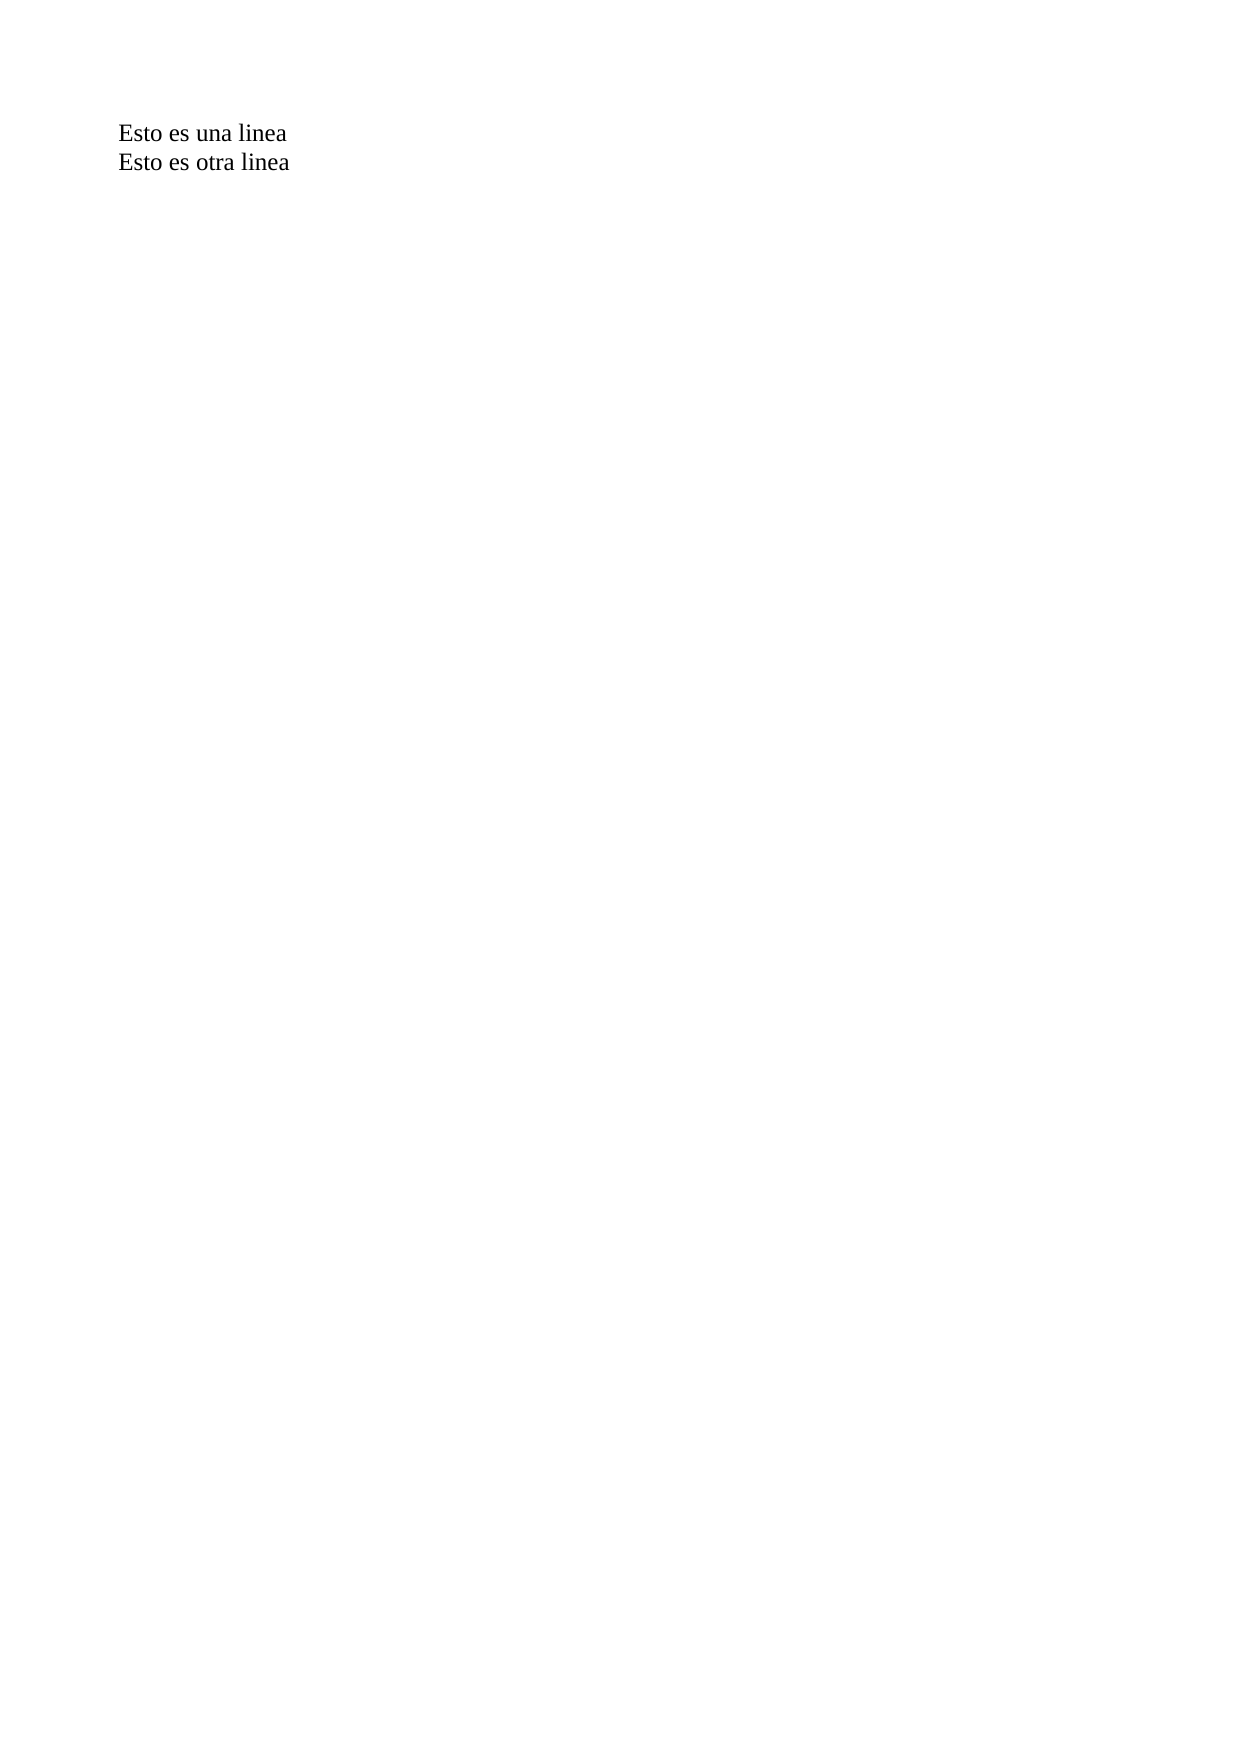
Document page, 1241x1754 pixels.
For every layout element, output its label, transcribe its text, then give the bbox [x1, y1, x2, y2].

text Esto es una linea [118, 118, 1122, 147]
text Esto es otra linea [118, 147, 1122, 176]
